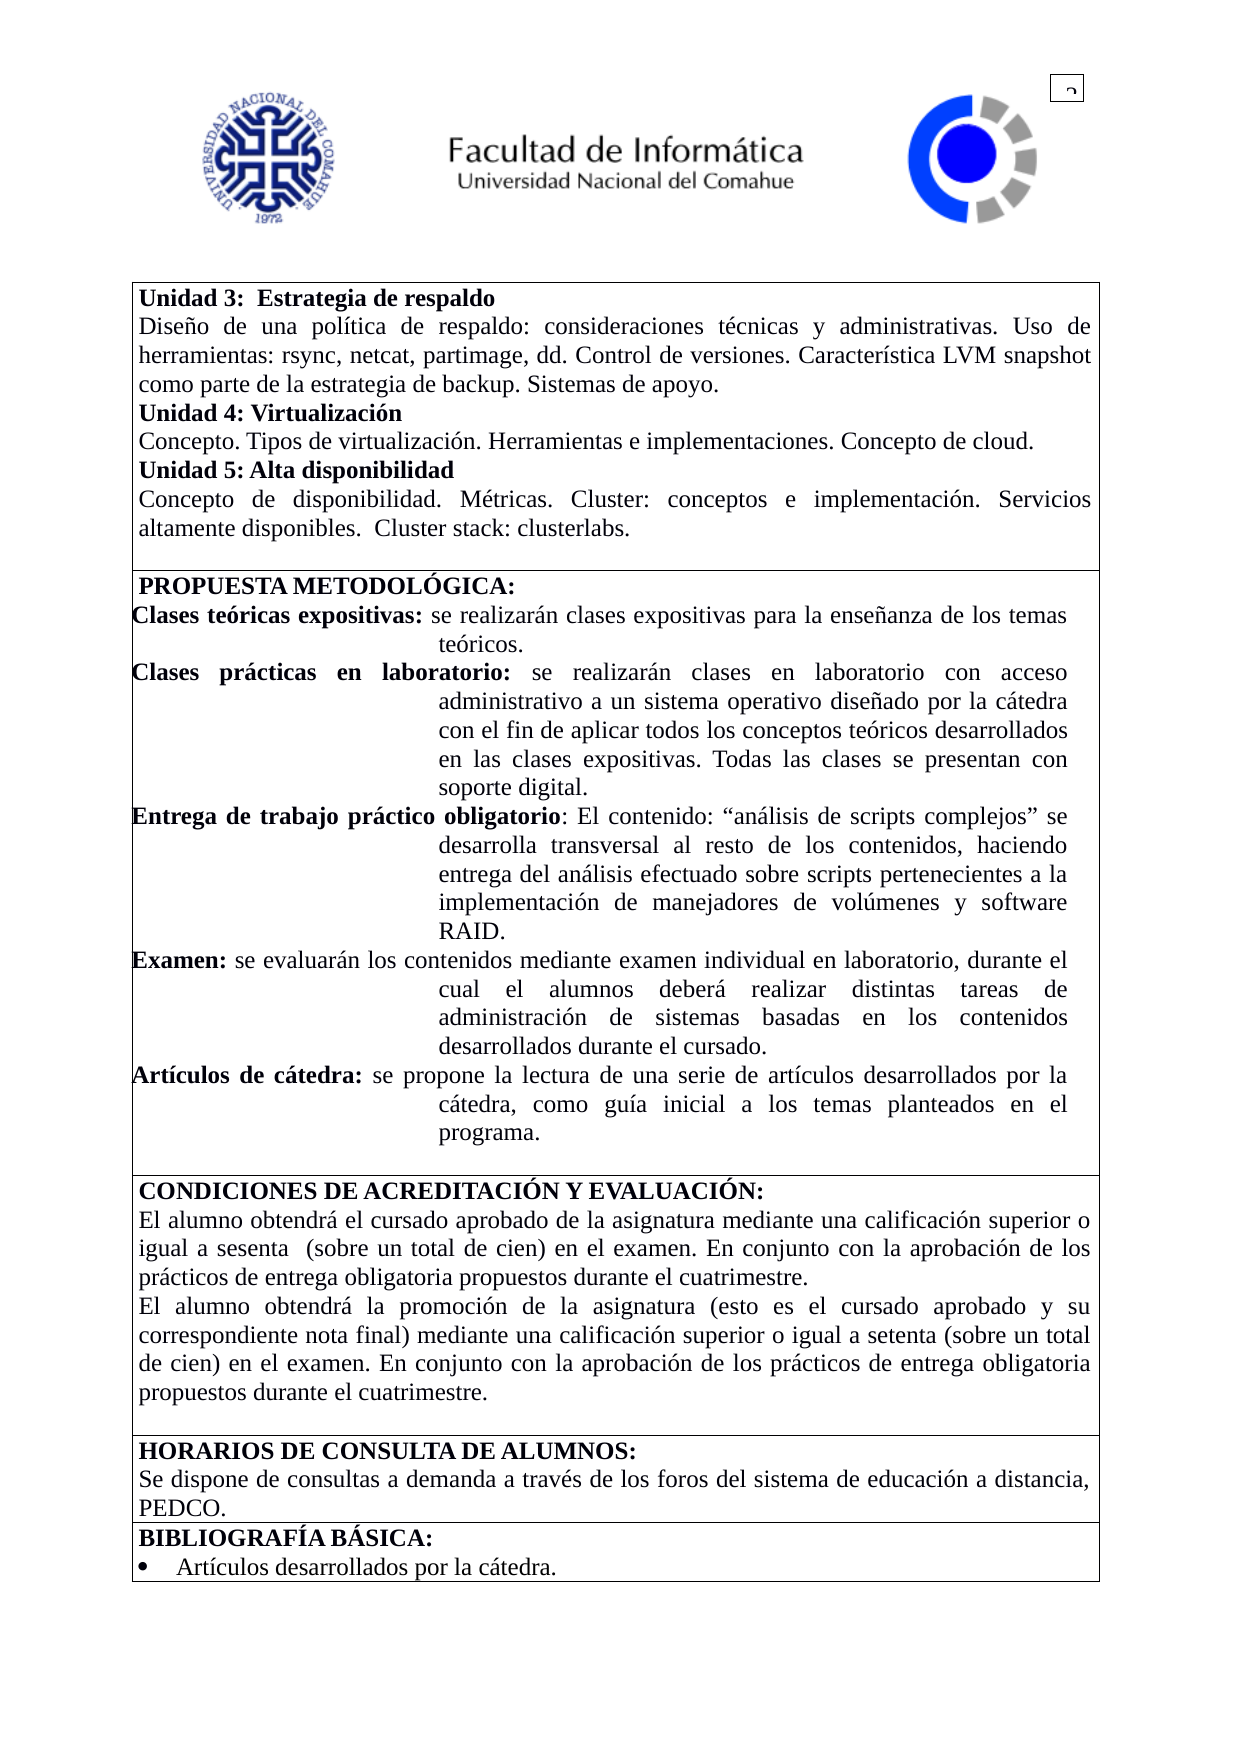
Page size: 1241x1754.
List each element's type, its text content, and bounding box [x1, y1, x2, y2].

table_cell HORARIOS DE CONSULTA DE ALUMNOS: Se dispone de consultas a demanda a través de los foros del sistema de educación a distancia, PEDCO. [133, 1436, 1099, 1522]
table_cell CONDICIONES DE ACREDITACIÓN Y EVALUACIÓN: El alumno obtendrá el cursado aprobado de la asignatura mediante una calificación superior o igual a sesenta (sobre un total de cien) en el examen. En conjunto con la aprobación de los prácticos de entrega obligatoria propuestos durante el cuatrimestre. El alumno obtendrá la promoción de la asignatura (esto es el cursado aprobado y su correspondiente nota final) mediante una calificación superior o igual a setenta (sobre un total de cien) en el examen. En conjunto con la aprobación de los prácticos de entrega obligatoria propuestos durante el cuatrimestre. [133, 1176, 1099, 1435]
table_cell Unidad 3: Estrategia de respaldo Diseño de una política de respaldo: consideraciones técnicas y administrativas. Uso de herramientas: rsync, netcat, partimage, dd. Control de versiones. Característica LVM snapshot como parte de la estrategia de backup. Sistemas de apoyo. Unidad 4: Virtualización Concepto. Tipos de virtualización. Herramientas e implementaciones. Concepto de cloud. Unidad 5: Alta disponibilidad Concepto de disponibilidad. Métricas. Cluster: conceptos e implementación. Servicios altamente disponibles. Cluster stack: clusterlabs. [133, 283, 1099, 570]
table_cell PROPUESTA METODOLÓGICA: Clases teóricas expositivas: se realizarán clases expositivas para la enseñanza de los temas teóricos. Clases prácticas en laboratorio: se realizarán clases en laboratorio con acceso administrativo a un sistema operativo diseñado por la cátedra con el fin de aplicar todos los conceptos teóricos desarrollados en las clases expositivas. Todas las clases se presentan con soporte digital. Entrega de trabajo práctico obligatorio: El contenido: “análisis de scripts complejos” se desarrolla transversal al resto de los contenidos, haciendo entrega del análisis efectuado sobre scripts pertenecientes a la implementación de manejadores de volúmenes y software RAID. Examen: se evaluarán los contenidos mediante examen individual en laboratorio, durante el cual el alumnos deberá realizar distintas tareas de administración de sistemas basadas en los contenidos desarrollados durante el cursado. Artículos de cátedra: se propone la lectura de una serie de artículos desarrollados por la cátedra, como guía inicial a los temas planteados en el programa. [133, 571, 1099, 1175]
picture [177, 73, 1063, 253]
table_cell BIBLIOGRAFÍA BÁSICA: Artículos desarrollados por la cátedra. “Cluster from scratch”. Clusterlabs.com BIBLIOGRAFÍA COMPLEMENTARIA: Kemp, Juliet. Linux System Administration Recipes: A Problem-Solution Approach. Apress, 2009. Lakshman, Sarath. Linux Shell Scripting Cookbook Solve Real-World Shell Scripting Problems with over 110 Simple but Incredibly Effective Recipes. Birmingham, U.K.: Packt Pub., 2011. Parker, Steve. Shell Scripting Expert Recipes for Linux, Bash, and More. Hoboken, N.J.; Chichester: Wiley; John Wiley, 2011. K. Kopper, The Linux Enterprise Cluster: build a highly available cluster with commodity hardware and free software. San Francisco: No Starch Press, 2005. Pollei, Debian 7 System Administration Best Practices. Birmingham: Packt Publishing, 2013. T. A. Limoncelli, C. J. Hogan, and S. R. Chalup, The practice of system and network administration. Upper Saddle River, N.J: Addison-Wesley, 2008. Chen, Peter M., et al., RAID: High-performance, reliable secondary storage. ACM Computing. S. van Vugt, Pro Linux high availability clustering. 2014. [133, 1523, 1099, 1581]
picture [1051, 75, 1063, 101]
